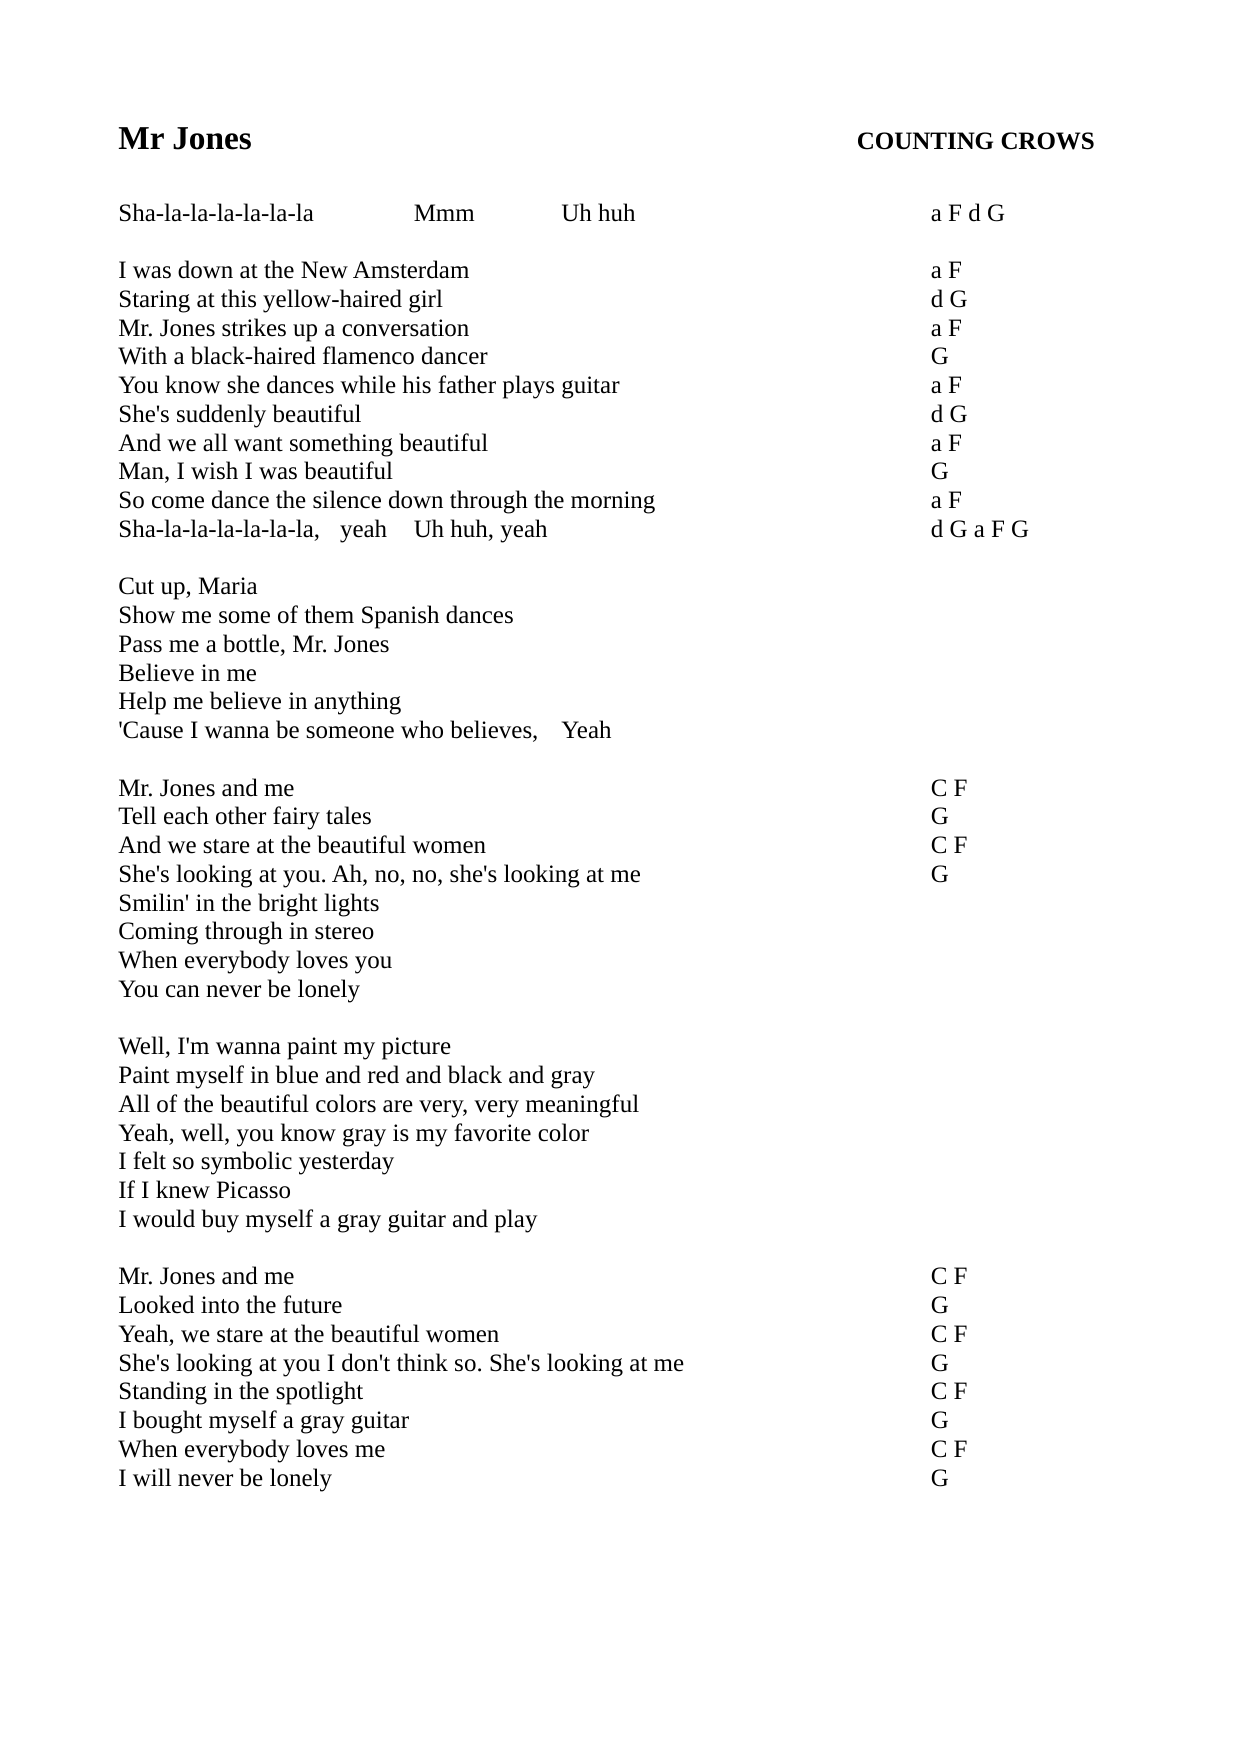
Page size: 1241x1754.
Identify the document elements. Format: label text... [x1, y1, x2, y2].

text I was down at the New Amsterdam a F Staring at this yellow-haired girl d G Mr. Jones strikes up a conversation a F With a black-haired flamenco dancer G You know she dances while his father plays guitar a F She's suddenly beautiful d G And we all want something beautiful a F Man, I wish I was beautiful G [118, 255, 1122, 485]
text Sha-la-la-la-la-la-la Mmm Uh huh a F d G [118, 198, 1122, 226]
text Mr. Jones and me C F Tell each other fairy tales G And we stare at the beautiful women C F She's looking at you. Ah, no, no, she's looking at me G Smilin' in the bright lights Coming through in stereo When everybody loves you You can never be lonely [118, 773, 1122, 1003]
text Mr. Jones and me C F Looked into the future G Yeah, we stare at the beautiful women C F She's looking at you I don't think so. She's looking at me G Standing in the spotlight C F I bought myself a gray guitar G When everybody loves me C F I will never be lonely G [118, 1261, 1122, 1491]
subtitle Mr Jones COUNTING CROWS [118, 118, 1122, 156]
text Well, I'm wanna paint my picture Paint myself in blue and red and black and gray All of the beautiful colors are very, very meaningful Yeah, well, you know gray is my favorite color I felt so symbolic yesterday If I knew Picasso I would buy myself a gray guitar and play [118, 1031, 1122, 1233]
text So come dance the silence down through the morning a F Sha-la-la-la-la-la-la, yeah Uh huh, yeah d G a F G [118, 485, 1122, 543]
text Cut up, Maria Show me some of them Spanish dances Pass me a bottle, Mr. Jones Believe in me Help me believe in anything 'Cause I wanna be someone who believes, Yeah [118, 571, 1122, 744]
